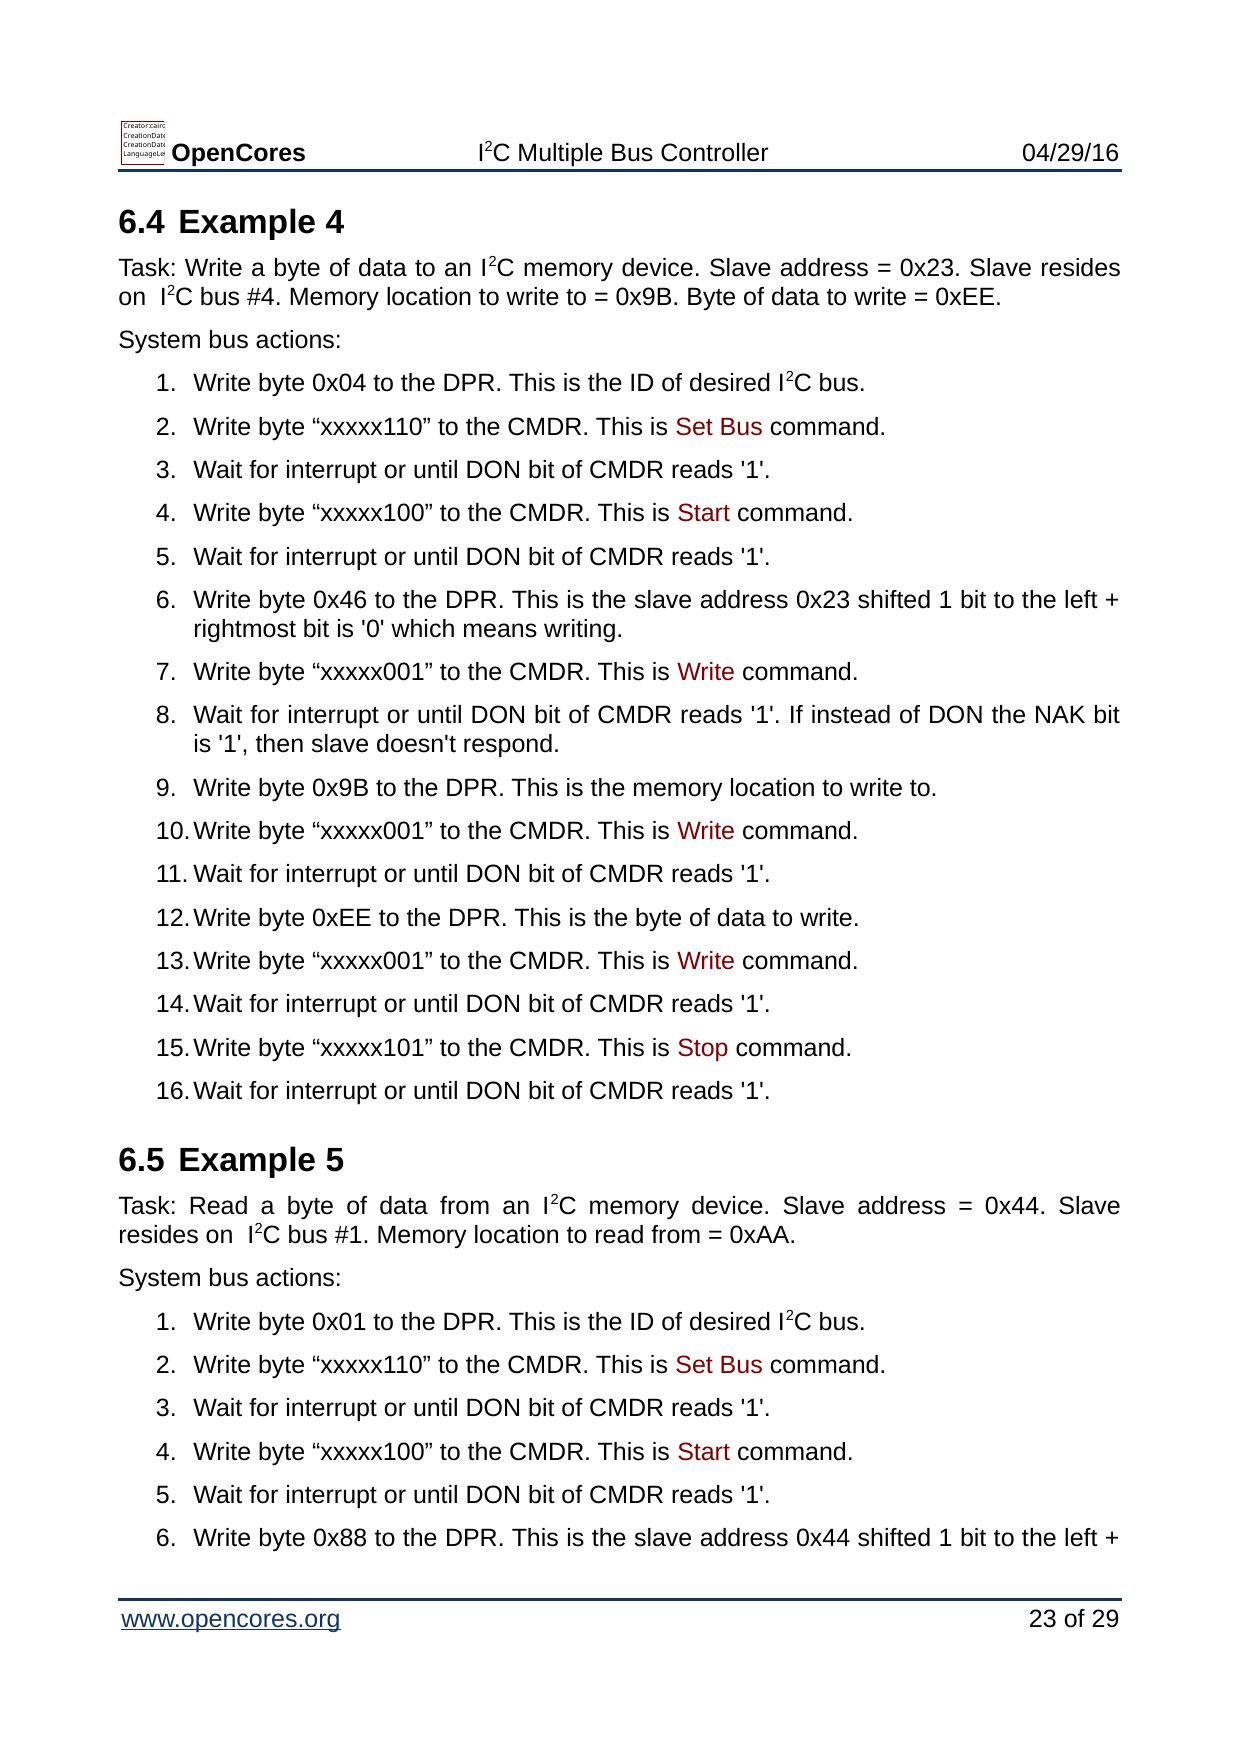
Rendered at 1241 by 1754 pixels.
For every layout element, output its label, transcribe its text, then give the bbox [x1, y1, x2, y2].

text System bus actions: [118, 325, 1122, 354]
list Wait for interrupt or until DON bit of CMDR reads '1'. [156, 1076, 1122, 1104]
list Write byte “xxxxx110” to the CMDR. This is Set Bus command. [156, 412, 1122, 440]
list Write byte “xxxxx001” to the CMDR. This is Write command. [156, 816, 1122, 844]
subtitle Example 5 [118, 1140, 1122, 1179]
list Write byte 0x9B to the DPR. This is the memory location to write to. [156, 772, 1122, 801]
list Write byte 0x88 to the DPR. This is the slave address 0x44 shifted 1 bit to the left + [156, 1523, 1122, 1552]
list Write byte “xxxxx001” to the CMDR. This is Write command. [156, 657, 1122, 686]
list Wait for interrupt or until DON bit of CMDR reads '1'. [156, 1393, 1122, 1422]
list Write byte “xxxxx100” to the CMDR. This is Start command. [156, 1437, 1122, 1465]
list Wait for interrupt or until DON bit of CMDR reads '1'. [156, 1480, 1122, 1509]
text Task: Read a byte of data from an I2C memory device. Slave address = 0x44. Slave resides on I2C bus #1. Memory location to read from = 0xAA. [118, 1191, 1122, 1249]
list Write byte 0x46 to the DPR. This is the slave address 0x23 shifted 1 bit to the left + rightmost bit is '0' which means writing. [156, 585, 1122, 642]
text Task: Write a byte of data to an I2C memory device. Slave address = 0x23. Slave resides on I2C bus #4. Memory location to write to = 0x9B. Byte of data to write = 0xEE. [118, 253, 1122, 310]
list Wait for interrupt or until DON bit of CMDR reads '1'. [156, 989, 1122, 1018]
subtitle Example 4 [118, 202, 1122, 240]
list Wait for interrupt or until DON bit of CMDR reads '1'. [156, 859, 1122, 888]
text System bus actions: [118, 1263, 1122, 1292]
list Wait for interrupt or until DON bit of CMDR reads '1'. [156, 455, 1122, 484]
list Write byte “xxxxx001” to the CMDR. This is Write command. [156, 946, 1122, 974]
list Write byte “xxxxx110” to the CMDR. This is Set Bus command. [156, 1350, 1122, 1379]
list Write byte 0x04 to the DPR. This is the ID of desired I2C bus. [156, 368, 1122, 397]
list Write byte “xxxxx101” to the CMDR. This is Stop command. [156, 1032, 1122, 1061]
list Write byte 0xEE to the DPR. This is the byte of data to write. [156, 902, 1122, 931]
list Wait for interrupt or until DON bit of CMDR reads '1'. If instead of DON the NAK bit is '1', then slave doesn't respond. [156, 700, 1122, 758]
list Write byte 0x01 to the DPR. This is the ID of desired I2C bus. [156, 1307, 1122, 1335]
list Write byte “xxxxx100” to the CMDR. This is Start command. [156, 498, 1122, 527]
list Wait for interrupt or until DON bit of CMDR reads '1'. [156, 542, 1122, 570]
